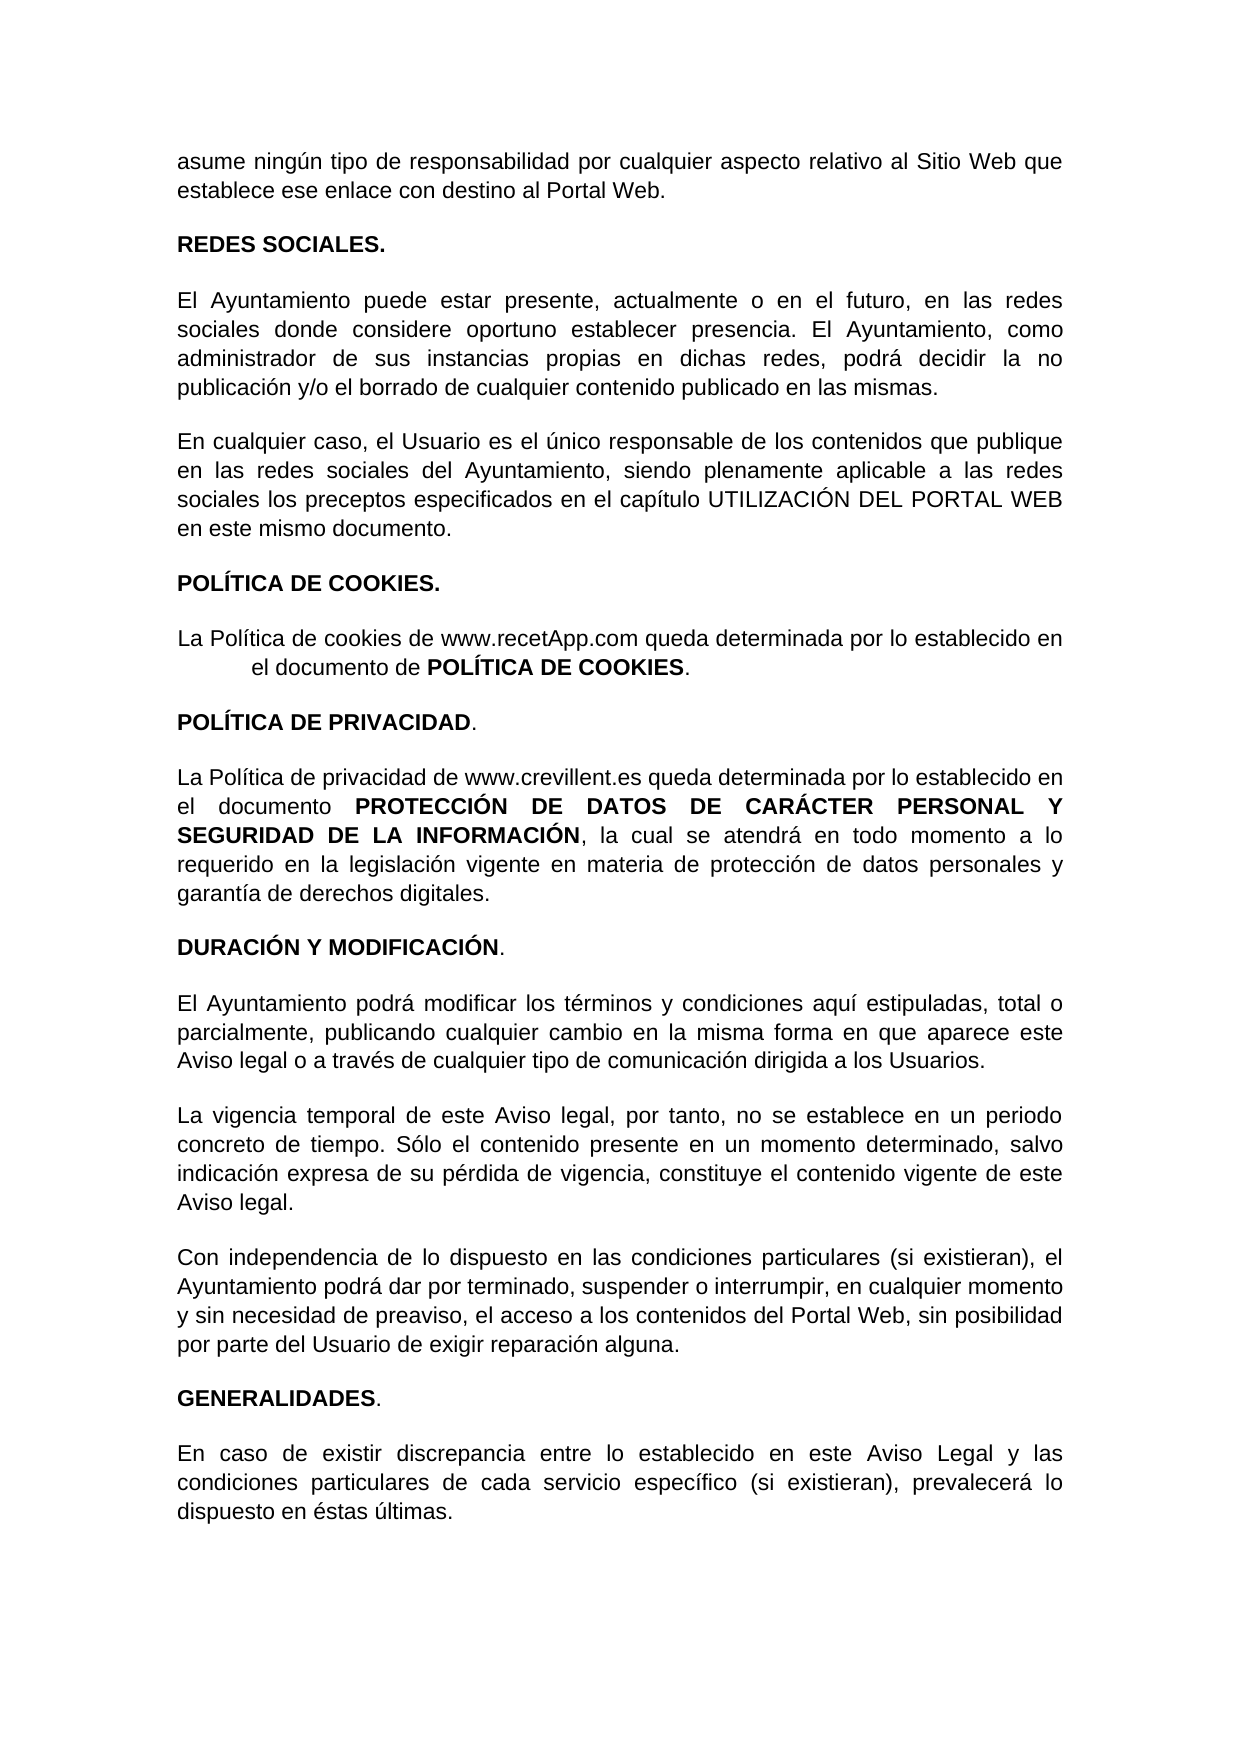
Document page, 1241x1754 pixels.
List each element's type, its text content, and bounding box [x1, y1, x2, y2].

text El Ayuntamiento puede estar presente, actualmente o en el futuro, en las redes sociales donde considere oportuno establecer presencia. El Ayuntamiento, como administrador de sus instancias propias en dichas redes, podrá decidir la no publicación y/o el borrado de cualquier contenido publicado en las mismas. [177, 287, 1064, 400]
text En caso de existir discrepancia entre lo establecido en este Aviso Legal y las condiciones particulares de cada servicio específico (si existieran), prevalecerá lo dispuesto en éstas últimas. [177, 1440, 1064, 1525]
text La Política de privacidad de www.crevillent.es queda determinada por lo establecido en el documento PROTECCIÓN DE DATOS DE CARÁCTER PERSONAL Y SEGURIDAD DE LA INFORMACIÓN, la cual se atendrá en todo momento a lo requerido en la legislación vigente en materia de protección de datos personales y garantía de derechos digitales. [177, 764, 1064, 906]
text Con independencia de lo dispuesto en las condiciones particulares (si existieran), el Ayuntamiento podrá dar por terminado, suspender o interrumpir, en cualquier momento y sin necesidad de preaviso, el acceso a los contenidos del Portal Web, sin posibilidad por parte del Usuario de exigir reparación alguna. [177, 1244, 1064, 1357]
text POLÍTICA DE PRIVACIDAD. [177, 708, 1064, 735]
text GENERALIDADES. [177, 1385, 1064, 1412]
text DURACIÓN Y MODIFICACIÓN. [177, 934, 1064, 961]
text REDES SOCIALES. [177, 231, 1064, 258]
text POLÍTICA DE COOKIES. [177, 570, 1064, 596]
text asume ningún tipo de responsabilidad por cualquier aspecto relativo al Sitio Web que establece ese enlace con destino al Portal Web. [177, 148, 1064, 203]
text La Política de cookies de www.recetApp.com queda determinada por lo establecido en el documento de POLÍTICA DE COOKIES. [177, 625, 1064, 680]
text La vigencia temporal de este Aviso legal, por tanto, no se establece en un periodo concreto de tiempo. Sólo el contenido presente en un momento determinado, salvo indicación expresa de su pérdida de vigencia, constituye el contenido vigente de este Aviso legal. [177, 1102, 1064, 1215]
text En cualquier caso, el Usuario es el único responsable de los contenidos que publique en las redes sociales del Ayuntamiento, siendo plenamente aplicable a las redes sociales los preceptos especificados en el capítulo UTILIZACIÓN DEL PORTAL WEB en este mismo documento. [177, 428, 1064, 541]
text El Ayuntamiento podrá modificar los términos y condiciones aquí estipuladas, total o parcialmente, publicando cualquier cambio en la misma forma en que aparece este Aviso legal o a través de cualquier tipo de comunicación dirigida a los Usuarios. [177, 989, 1064, 1074]
